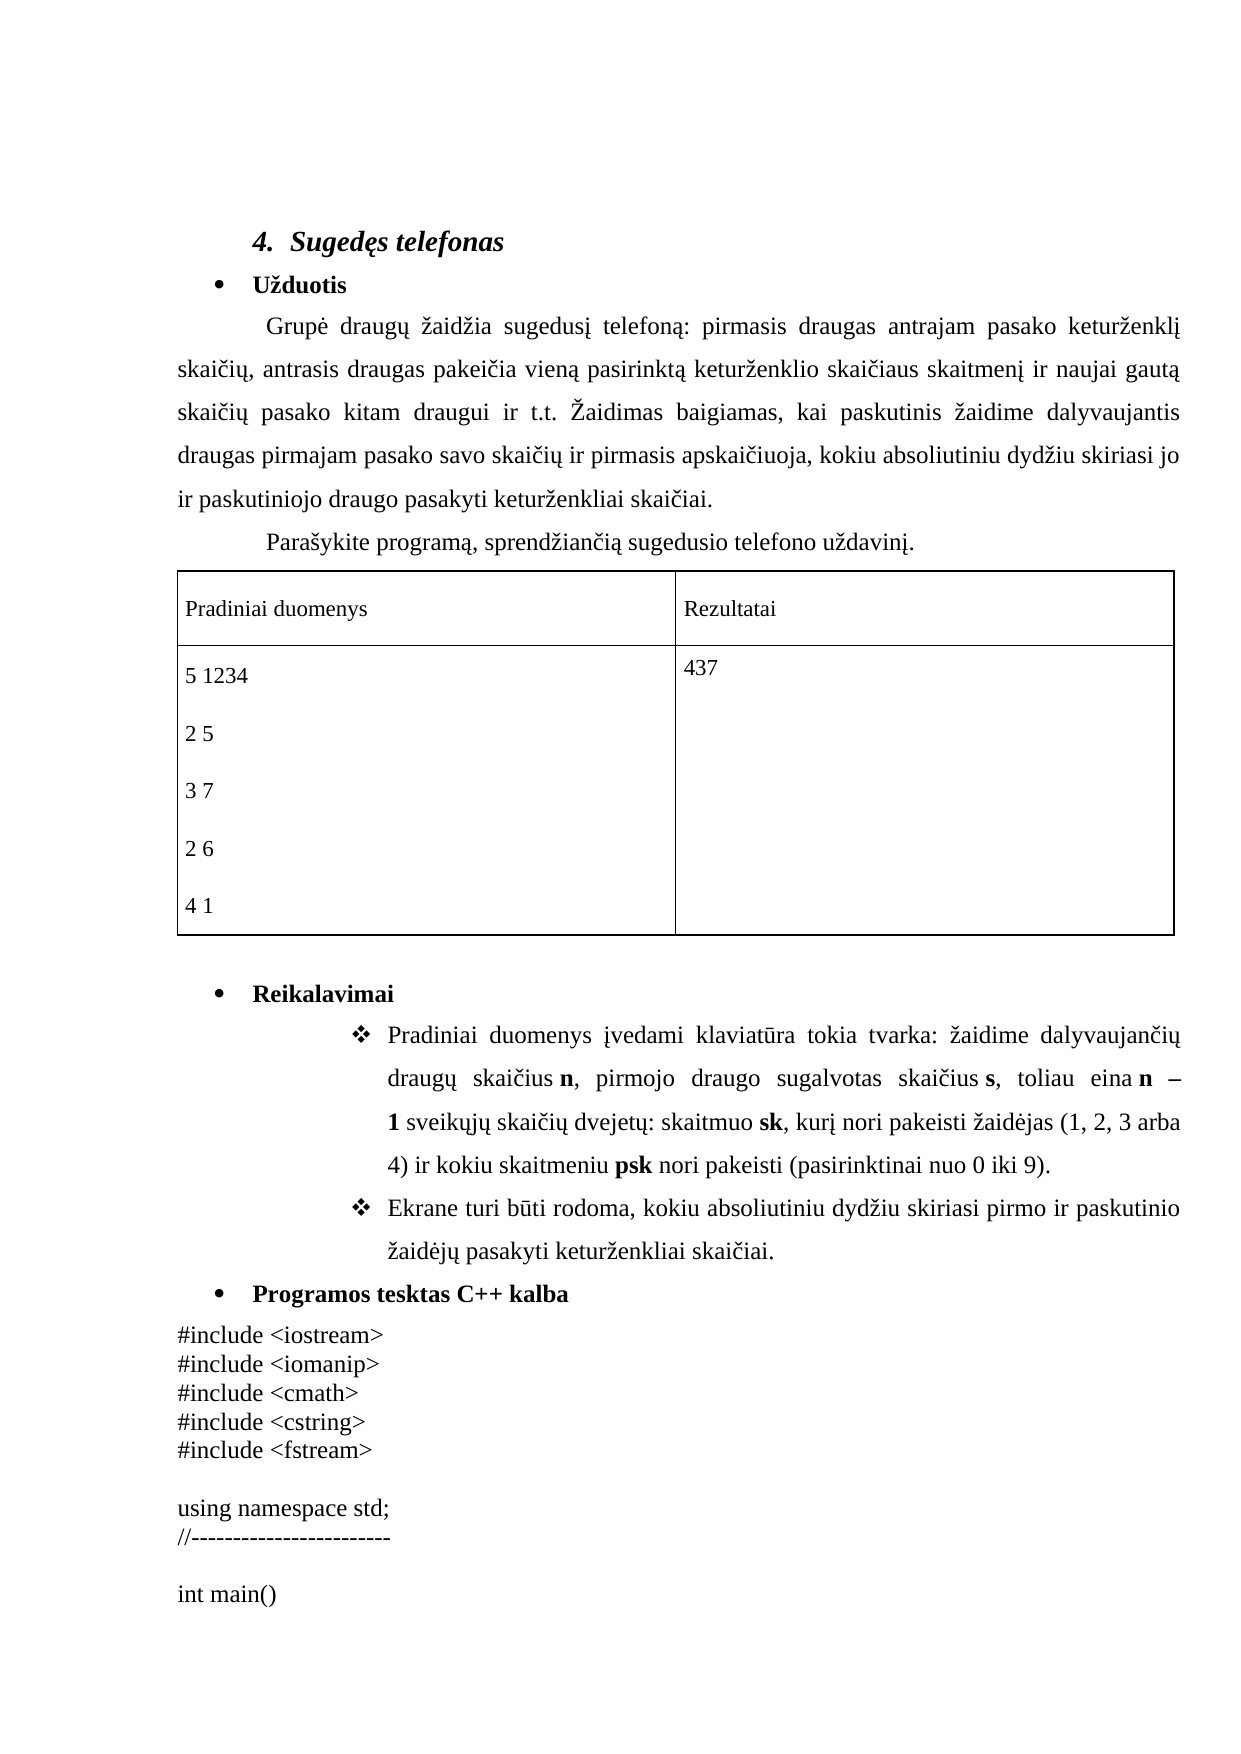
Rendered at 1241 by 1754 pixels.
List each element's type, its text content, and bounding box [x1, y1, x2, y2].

text int main() [177, 1579, 1181, 1608]
text #include <iomanip> [177, 1349, 1181, 1378]
text #include <fstream> [177, 1435, 1181, 1464]
list Reikalavimai [215, 979, 1181, 1008]
table_header Pradiniai duomenys [178, 572, 675, 645]
text #include <iostream> [177, 1320, 1181, 1349]
text //------------------------ [177, 1522, 1181, 1550]
table_cell 5 1234 2 5 3 7 2 6 4 1 [178, 646, 675, 934]
table_header Rezultatai [676, 572, 1173, 645]
table_cell 437 [676, 646, 1173, 934]
list Programos tesktas C++ kalba [215, 1279, 1181, 1308]
text #include <cmath> [177, 1378, 1181, 1407]
list Ekrane turi būti rodoma, kokiu absoliutiniu dydžiu skiriasi pirmo ir paskutinio žaidėjų pasakyti keturženkliai skaičiai. [350, 1193, 1181, 1265]
list Sugedęs telefonas [252, 224, 1181, 257]
text Parašykite programą, sprendžiančią sugedusio telefono uždavinį. [177, 527, 1181, 556]
list Pradiniai duomenys įvedami klaviatūra tokia tvarka: žaidime dalyvaujančių draugų skaičius n, pirmojo draugo sugalvotas skaičius s, toliau eina n – 1 sveikųjų skaičių dvejetų: skaitmuo sk, kurį nori pakeisti žaidėjas (1, 2, 3 arba 4) ir kokiu skaitmeniu psk nori pakeisti (pasirinktinai nuo 0 iki 9). [350, 1020, 1181, 1178]
text #include <cstring> [177, 1407, 1181, 1435]
text Grupė draugų žaidžia sugedusį telefoną: pirmasis draugas antrajam pasako keturženklį skaičių, antrasis draugas pakeičia vieną pasirinktą keturženklio skaičiaus skaitmenį ir naujai gautą skaičių pasako kitam draugui ir t.t. Žaidimas baigiamas, kai paskutinis žaidime dalyvaujantis draugas pirmajam pasako savo skaičių ir pirmasis apskaičiuoja, kokiu absoliutiniu dydžiu skiriasi jo ir paskutiniojo draugo pasakyti keturženkliai skaičiai. [177, 311, 1181, 512]
text using namespace std; [177, 1493, 1181, 1522]
list Užduotis [215, 270, 1181, 299]
